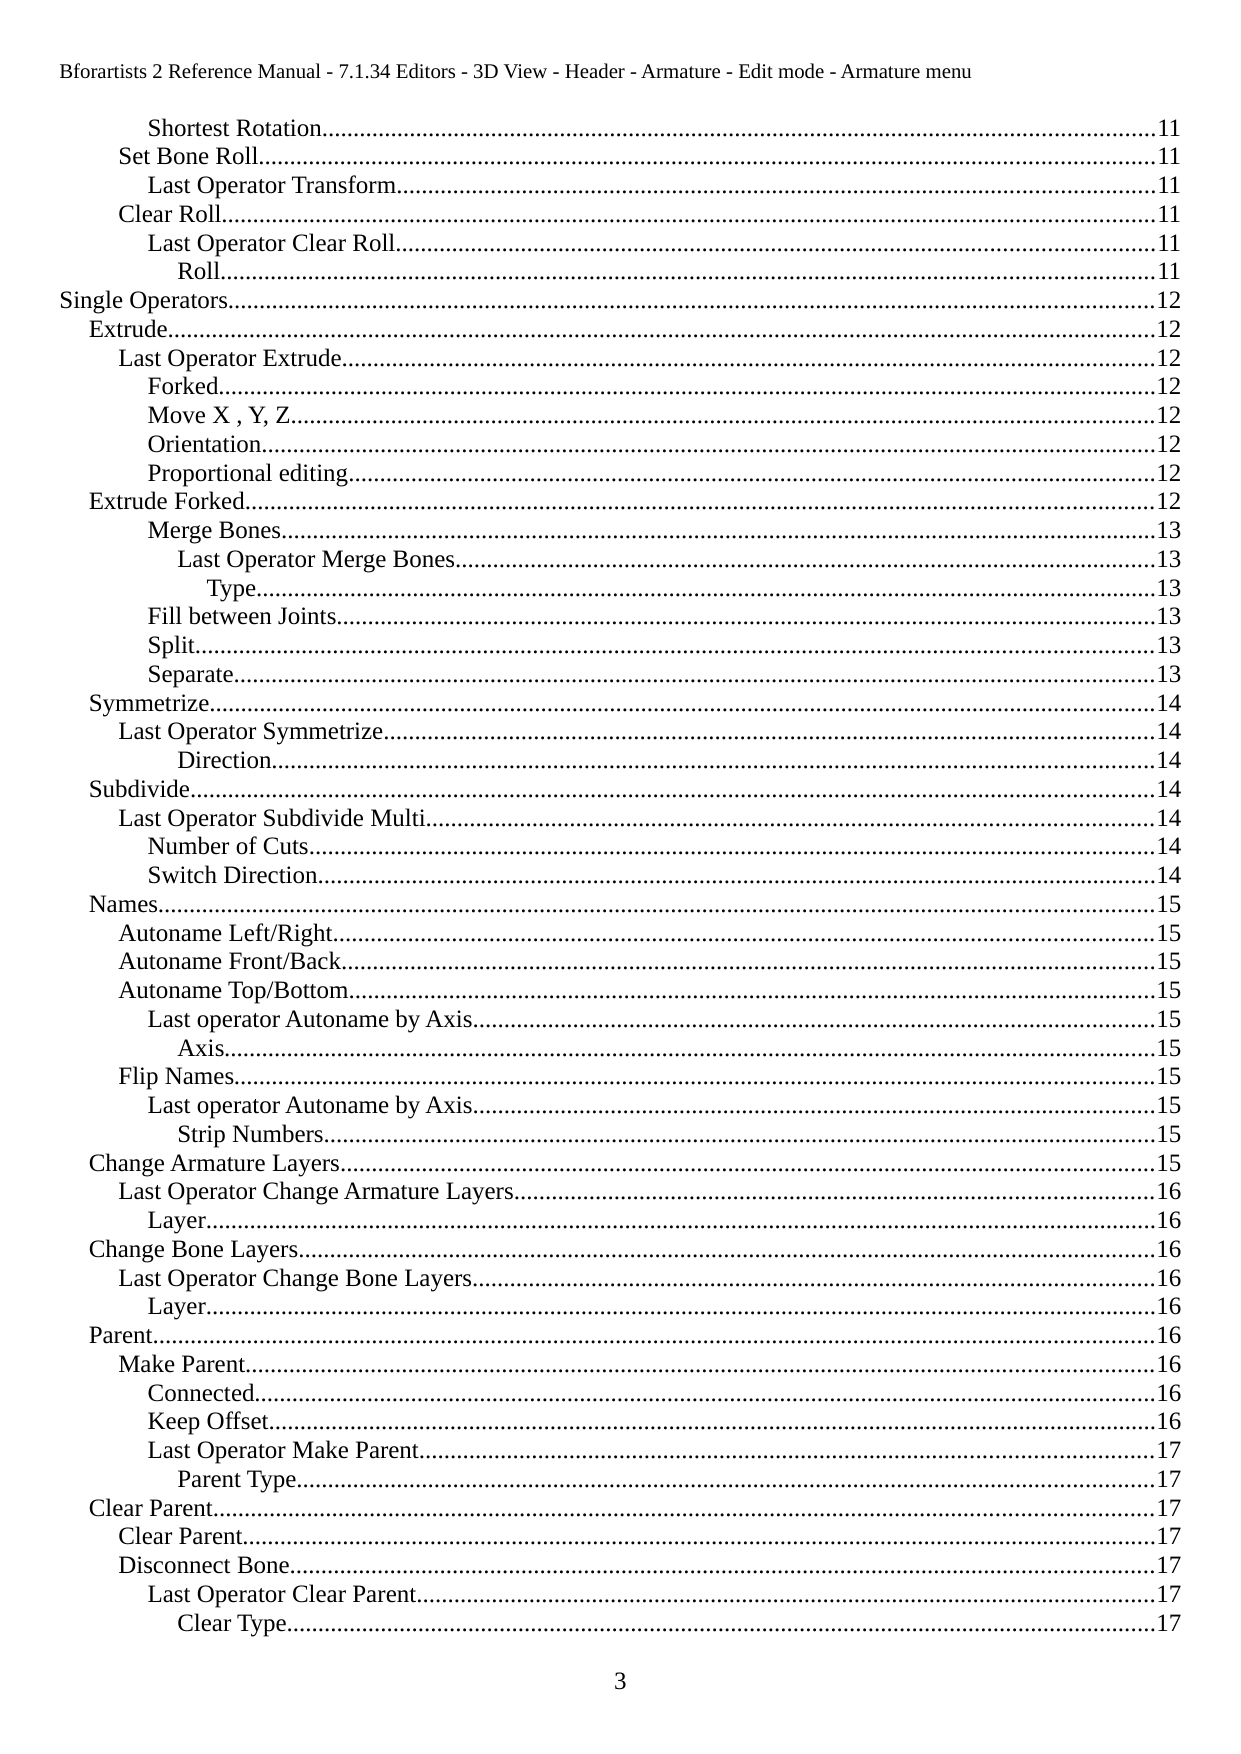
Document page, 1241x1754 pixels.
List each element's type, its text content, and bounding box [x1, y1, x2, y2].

text Extrude Forked 12 [88, 486, 1181, 515]
text Clear Type 17 [177, 1608, 1181, 1636]
text Last Operator Change Bone Layers 16 [118, 1263, 1181, 1291]
text Roll 11 [177, 256, 1181, 285]
text Single Operators 12 [59, 285, 1181, 314]
text Clear Parent 17 [118, 1521, 1181, 1550]
text Flip Names 15 [118, 1061, 1181, 1090]
text Last operator Autoname by Axis 15 [147, 1090, 1181, 1119]
text Parent 16 [88, 1320, 1181, 1349]
text Symmetrize 14 [88, 688, 1181, 716]
text Shortest Rotation 11 [147, 113, 1181, 141]
text Autoname Front/Back 15 [118, 946, 1181, 975]
text Type 13 [206, 573, 1181, 601]
text Layer 16 [147, 1291, 1181, 1320]
text Extrude 12 [88, 314, 1181, 343]
text Orientation 12 [147, 429, 1181, 458]
text Proportional editing 12 [147, 458, 1181, 486]
text Last Operator Clear Roll 11 [147, 228, 1181, 256]
text Axis 15 [177, 1033, 1181, 1061]
text Change Bone Layers 16 [88, 1234, 1181, 1263]
text Clear Roll 11 [118, 199, 1181, 228]
text Parent Type 17 [177, 1464, 1181, 1493]
text Subdivide 14 [88, 774, 1181, 803]
text Number of Cuts 14 [147, 831, 1181, 860]
text Fill between Joints 13 [147, 601, 1181, 630]
text Autoname Top/Bottom 15 [118, 975, 1181, 1004]
text Move X , Y, Z 12 [147, 400, 1181, 429]
text Last Operator Subdivide Multi 14 [118, 803, 1181, 831]
text Split 13 [147, 630, 1181, 659]
text Connected 16 [147, 1378, 1181, 1406]
text Strip Numbers 15 [177, 1119, 1181, 1148]
text Separate 13 [147, 659, 1181, 688]
text Direction 14 [177, 745, 1181, 774]
text Names 15 [88, 889, 1181, 918]
text Last Operator Transform 11 [147, 170, 1181, 199]
text Forked 12 [147, 371, 1181, 400]
text Make Parent 16 [118, 1349, 1181, 1378]
text Keep Offset 16 [147, 1406, 1181, 1435]
text Switch Direction 14 [147, 860, 1181, 889]
text Last Operator Make Parent 17 [147, 1435, 1181, 1464]
text Last Operator Merge Bones 13 [177, 544, 1181, 573]
text Layer 16 [147, 1205, 1181, 1234]
text Clear Parent 17 [88, 1493, 1181, 1521]
text Merge Bones 13 [147, 515, 1181, 544]
text Autoname Left/Right 15 [118, 918, 1181, 946]
text Last operator Autoname by Axis 15 [147, 1004, 1181, 1033]
text Last Operator Extrude 12 [118, 343, 1181, 371]
text Change Armature Layers 15 [88, 1148, 1181, 1176]
text Last Operator Symmetrize 14 [118, 716, 1181, 745]
text Disconnect Bone 17 [118, 1550, 1181, 1579]
text Last Operator Clear Parent 17 [147, 1579, 1181, 1608]
text Last Operator Change Armature Layers 16 [118, 1176, 1181, 1205]
text Set Bone Roll 11 [118, 141, 1181, 170]
